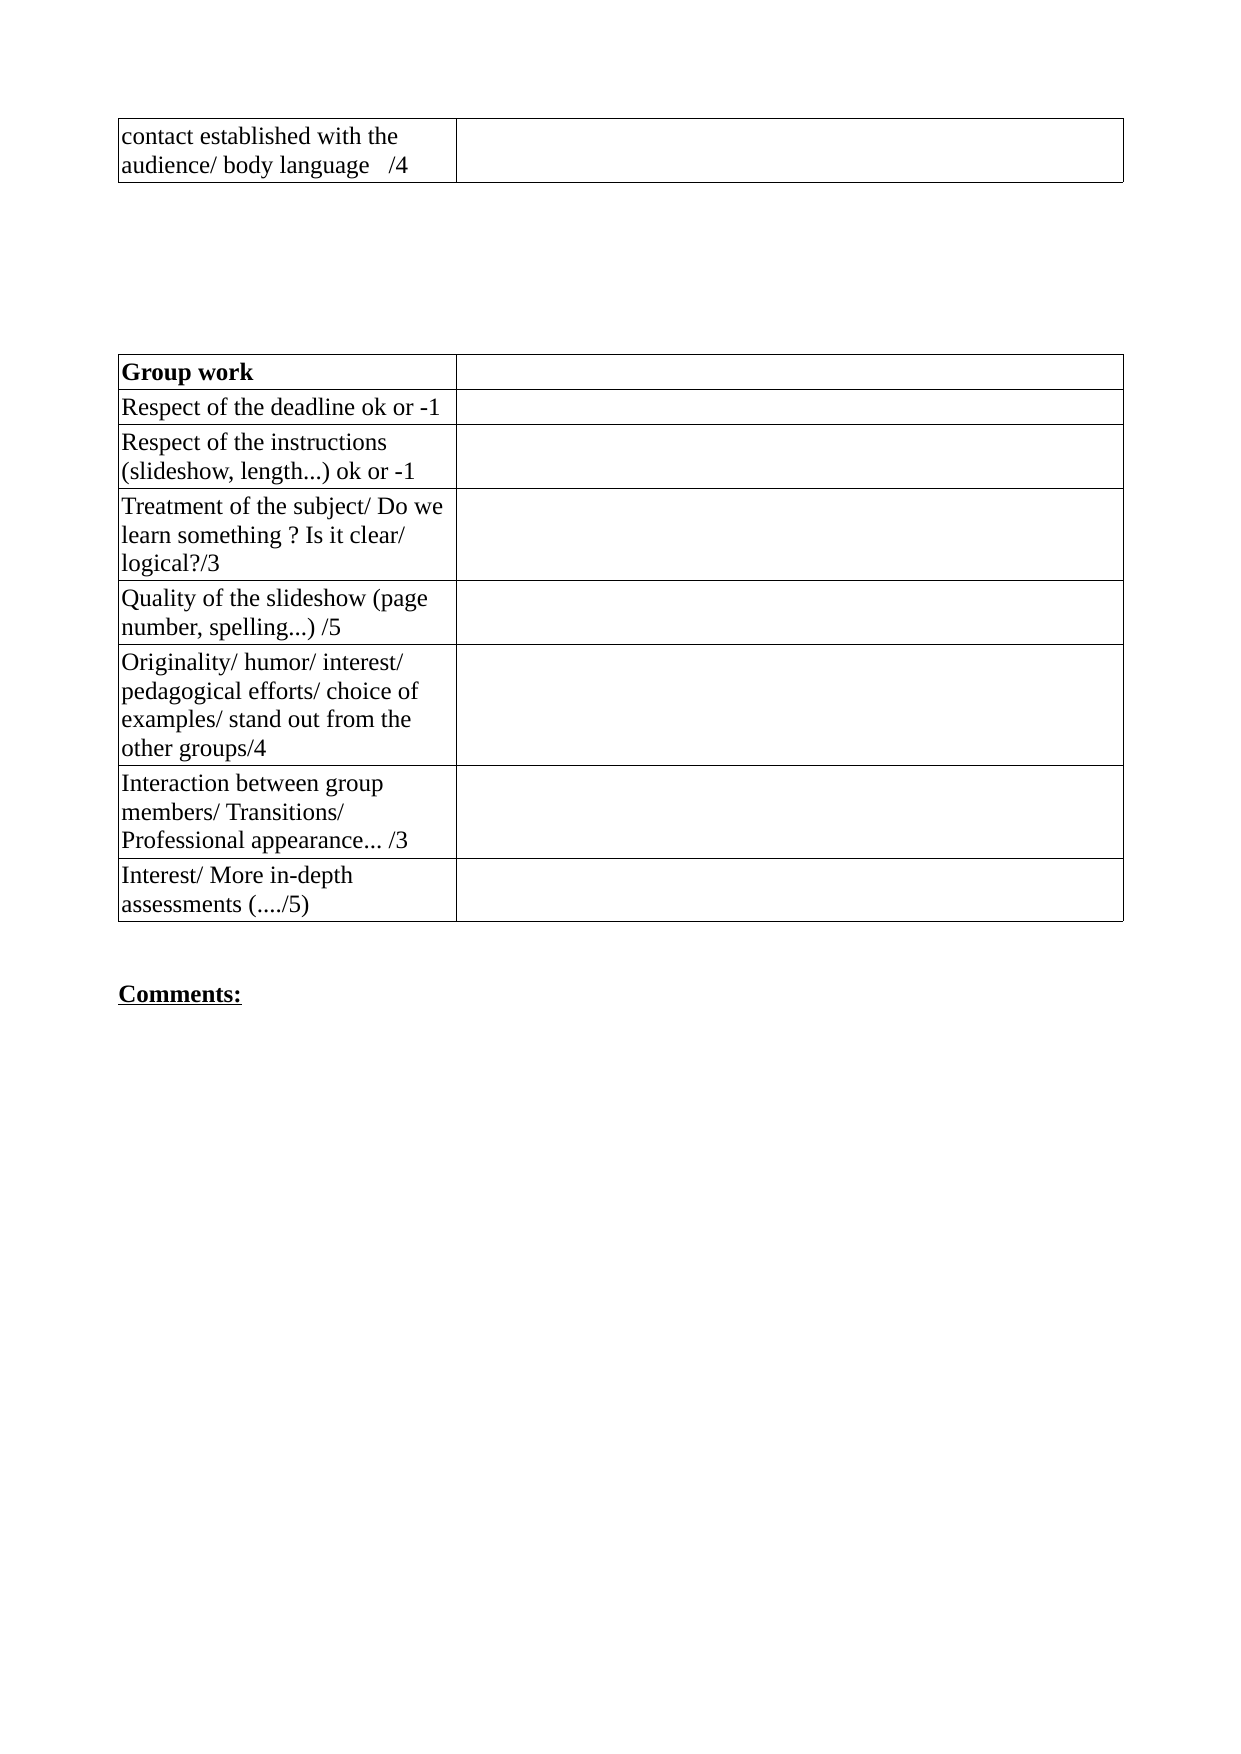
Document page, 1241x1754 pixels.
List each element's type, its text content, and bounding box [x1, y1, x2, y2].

text Comments: [118, 979, 1122, 1007]
table_cell [457, 766, 1123, 857]
table_header Group work [119, 355, 456, 389]
table_cell [457, 645, 1123, 765]
table_cell [457, 859, 1123, 921]
table_cell [457, 425, 1123, 488]
table_cell Quality of the slideshow (page number, spelling...) /5 [119, 581, 456, 644]
table_cell contact established with the audience/ body language /4 [119, 119, 456, 182]
table_cell Respect of the instructions (slideshow, length...) ok or -1 [119, 425, 456, 488]
table_cell [457, 581, 1123, 644]
table_cell Interest/ More in-depth assessments (..../5) [119, 859, 456, 921]
table_cell Originality/ humor/ interest/ pedagogical efforts/ choice of examples/ stand out from the other groups/4 [119, 645, 456, 765]
table_cell [457, 489, 1123, 580]
table_cell Treatment of the subject/ Do we learn something ? Is it clear/ logical?/3 [119, 489, 456, 580]
table_cell Interaction between group members/ Transitions/ Professional appearance... /3 [119, 766, 456, 857]
table_cell [457, 390, 1123, 424]
table_cell [457, 119, 1123, 182]
table_header [457, 355, 1123, 389]
table_cell Respect of the deadline ok or -1 [119, 390, 456, 424]
